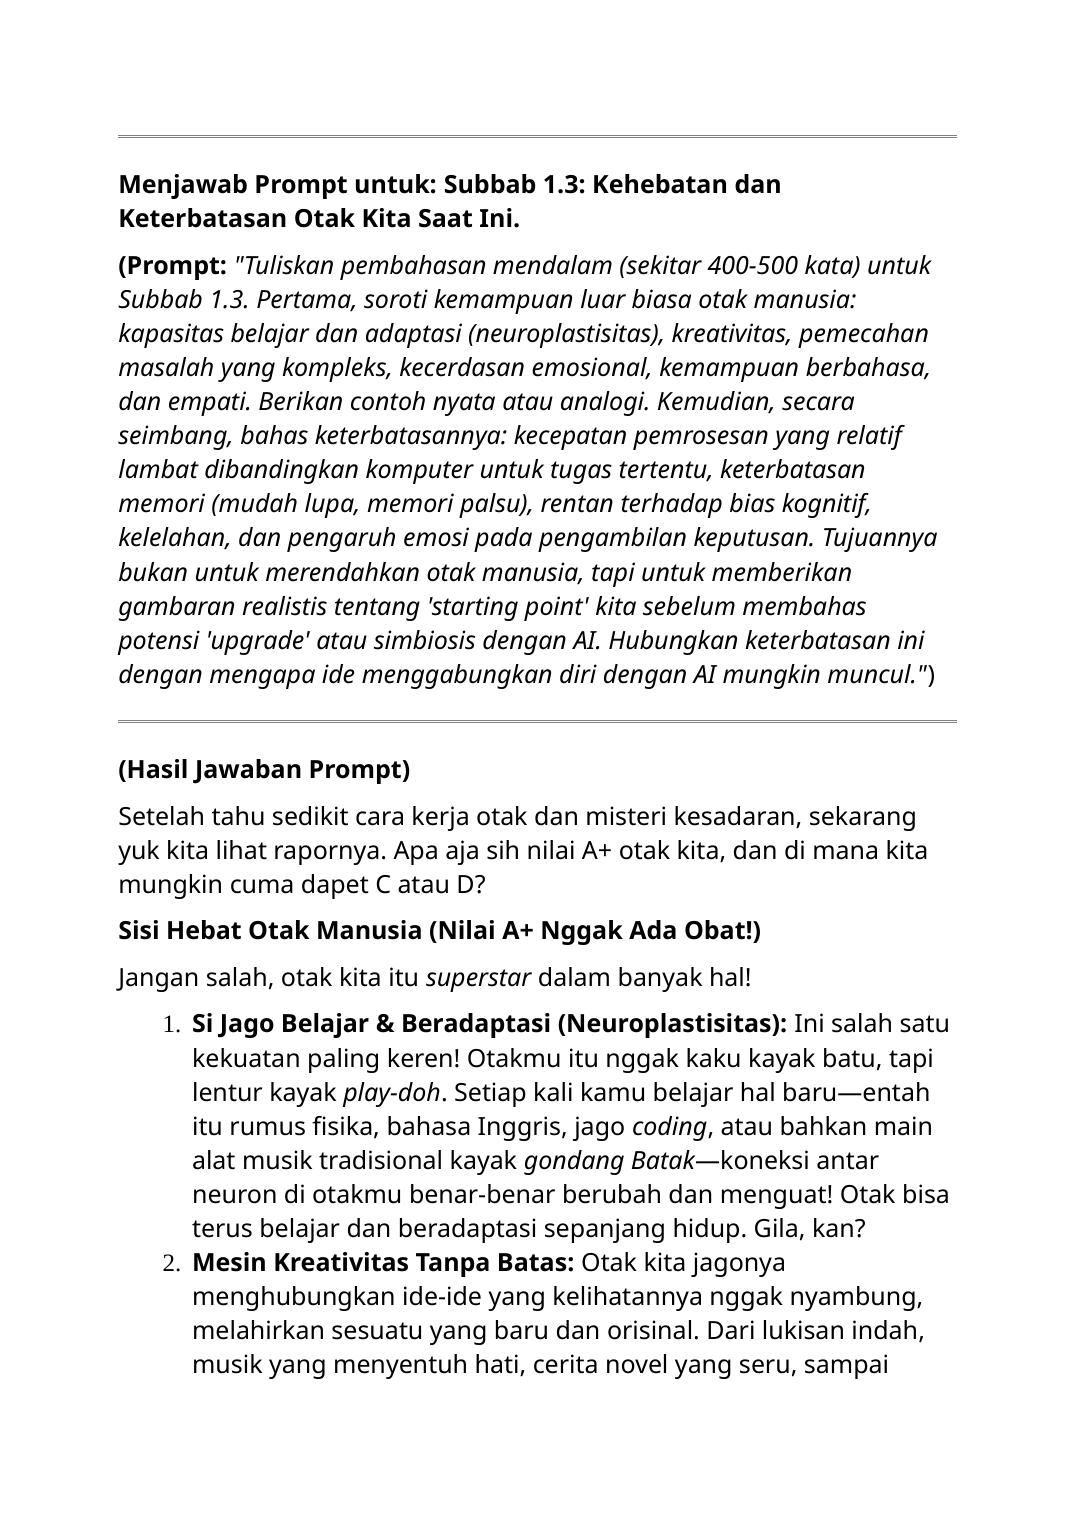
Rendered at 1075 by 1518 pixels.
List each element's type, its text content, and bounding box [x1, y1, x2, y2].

text Jangan salah, otak kita itu superstar dalam banyak hal! [118, 959, 957, 994]
list Mesin Kreativitas Tanpa Batas: Otak kita jagonya menghubungkan ide-ide yang kelihatannya nggak nyambung, melahirkan sesuatu yang baru dan orisinal. Dari lukisan indah, musik yang menyentuh hati, cerita novel yang seru, sampai [162, 1244, 957, 1381]
text (Prompt: "Tuliskan pembahasan mendalam (sekitar 400-500 kata) untuk Subbab 1.3. Pertama, soroti kemampuan luar biasa otak manusia: kapasitas belajar dan adaptasi (neuroplastisitas), kreativitas, pemecahan masalah yang kompleks, kecerdasan emosional, kemampuan berbahasa, dan empati. Berikan contoh nyata atau analogi. Kemudian, secara seimbang, bahas keterbatasannya: kecepatan pemrosesan yang relatif lambat dibandingkan komputer untuk tugas tertentu, keterbatasan memori (mudah lupa, memori palsu), rentan terhadap bias kognitif, kelelahan, dan pengaruh emosi pada pengambilan keputusan. Tujuannya bukan untuk merendahkan otak manusia, tapi untuk memberikan gambaran realistis tentang 'starting point' kita sebelum membahas potensi 'upgrade' atau simbiosis dengan AI. Hubungkan keterbatasan ini dengan mengapa ide menggabungkan diri dengan AI mungkin muncul.") [118, 248, 957, 690]
list Si Jago Belajar & Beradaptasi (Neuroplastisitas): Ini salah satu kekuatan paling keren! Otakmu itu nggak kaku kayak batu, tapi lentur kayak play-doh. Setiap kali kamu belajar hal baru—entah itu rumus fisika, bahasa Inggris, jago coding, atau bahkan main alat musik tradisional kayak gondang Batak—koneksi antar neuron di otakmu benar-benar berubah dan menguat! Otak bisa terus belajar dan beradaptasi sepanjang hidup. Gila, kan? [162, 1006, 957, 1244]
text Setelah tahu sedikit cara kerja otak dan misteri kesadaran, sekarang yuk kita lihat rapornya. Apa aja sih nilai A+ otak kita, dan di mana kita mungkin cuma dapet C atau D? [118, 798, 957, 901]
text (Hasil Jawaban Prompt) [118, 752, 957, 786]
text Menjawab Prompt untuk: Subbab 1.3: Kehebatan dan Keterbatasan Otak Kita Saat Ini. [118, 167, 957, 235]
text Sisi Hebat Otak Manusia (Nilai A+ Nggak Ada Obat!) [118, 913, 957, 947]
